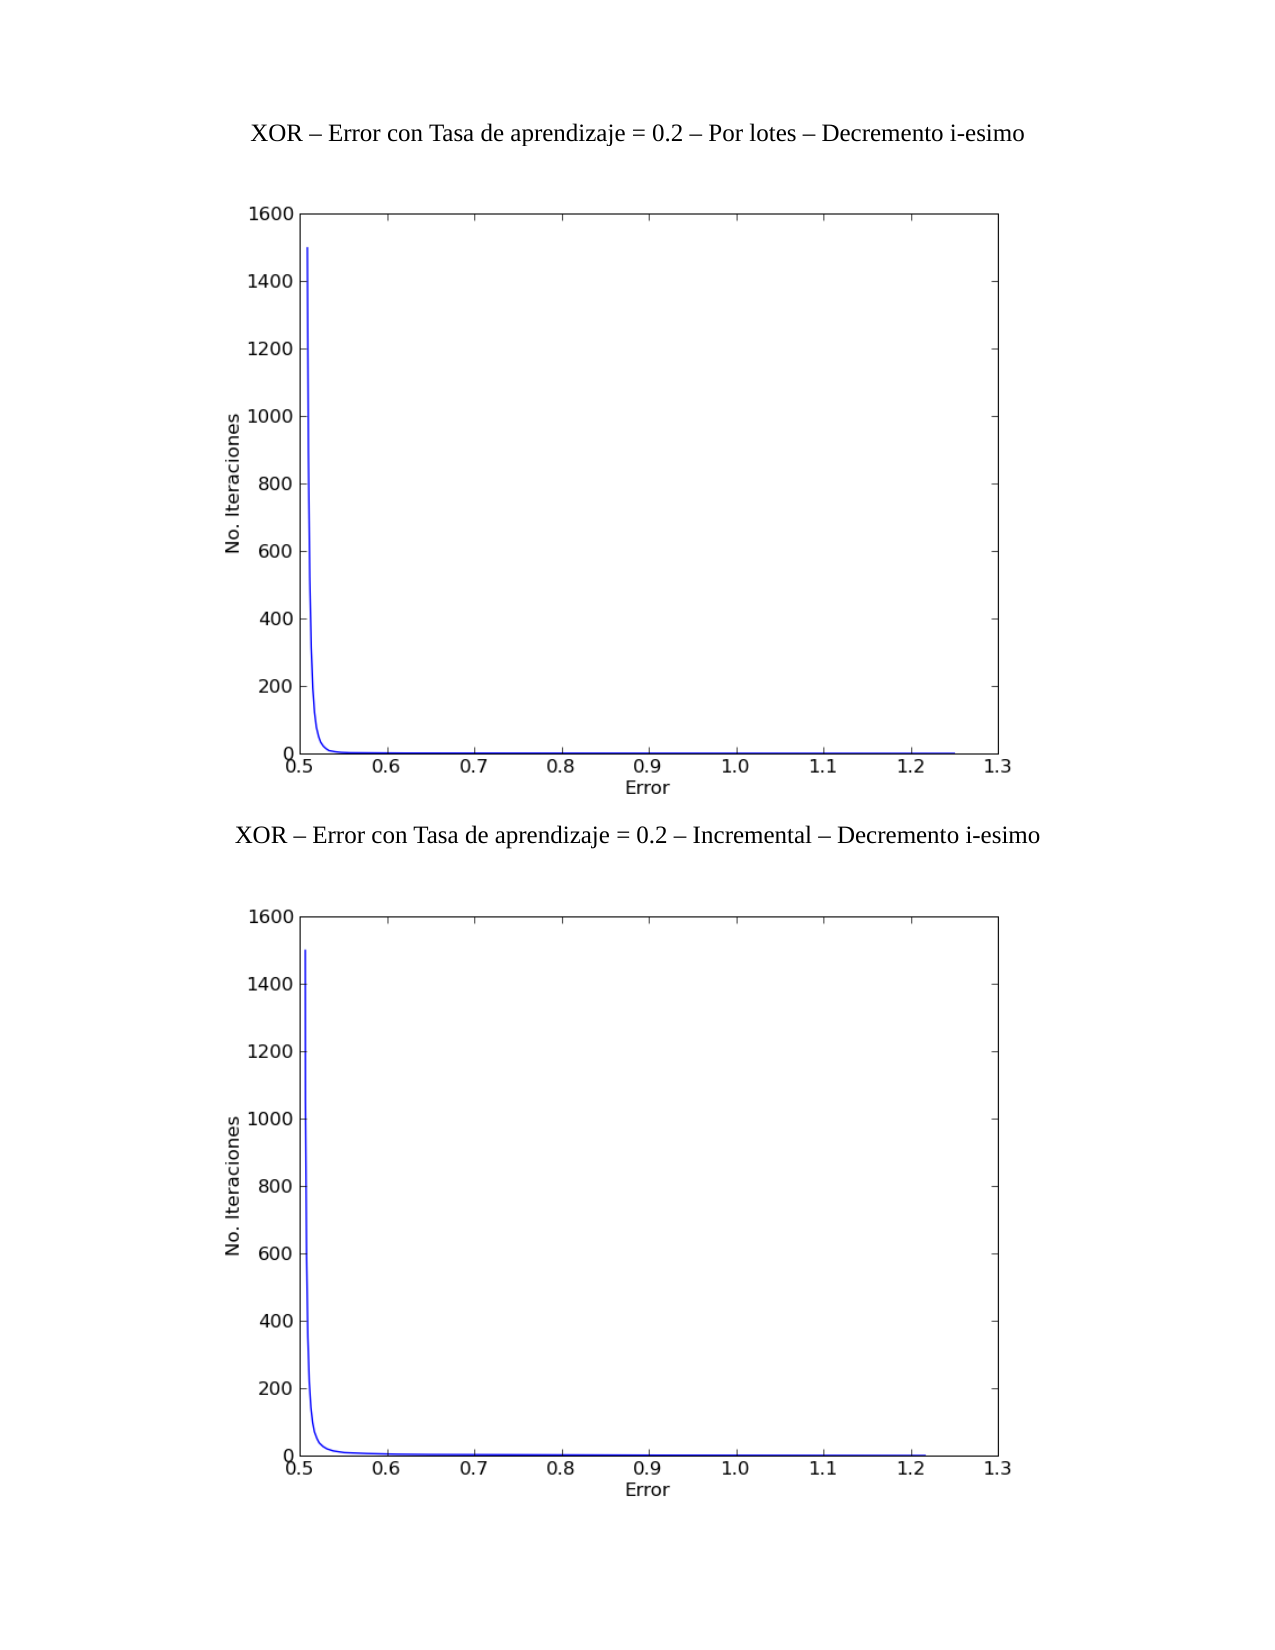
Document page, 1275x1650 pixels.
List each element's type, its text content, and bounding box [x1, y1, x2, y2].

picture [187, 146, 1088, 821]
text XOR – Error con Tasa de aprendizaje = 0.2 – Incremental – Decremento i-esimo [118, 147, 1157, 849]
picture [187, 849, 1088, 1523]
text XOR – Error con Tasa de aprendizaje = 0.2 – Por lotes – Decremento i-esimo [118, 118, 1157, 147]
